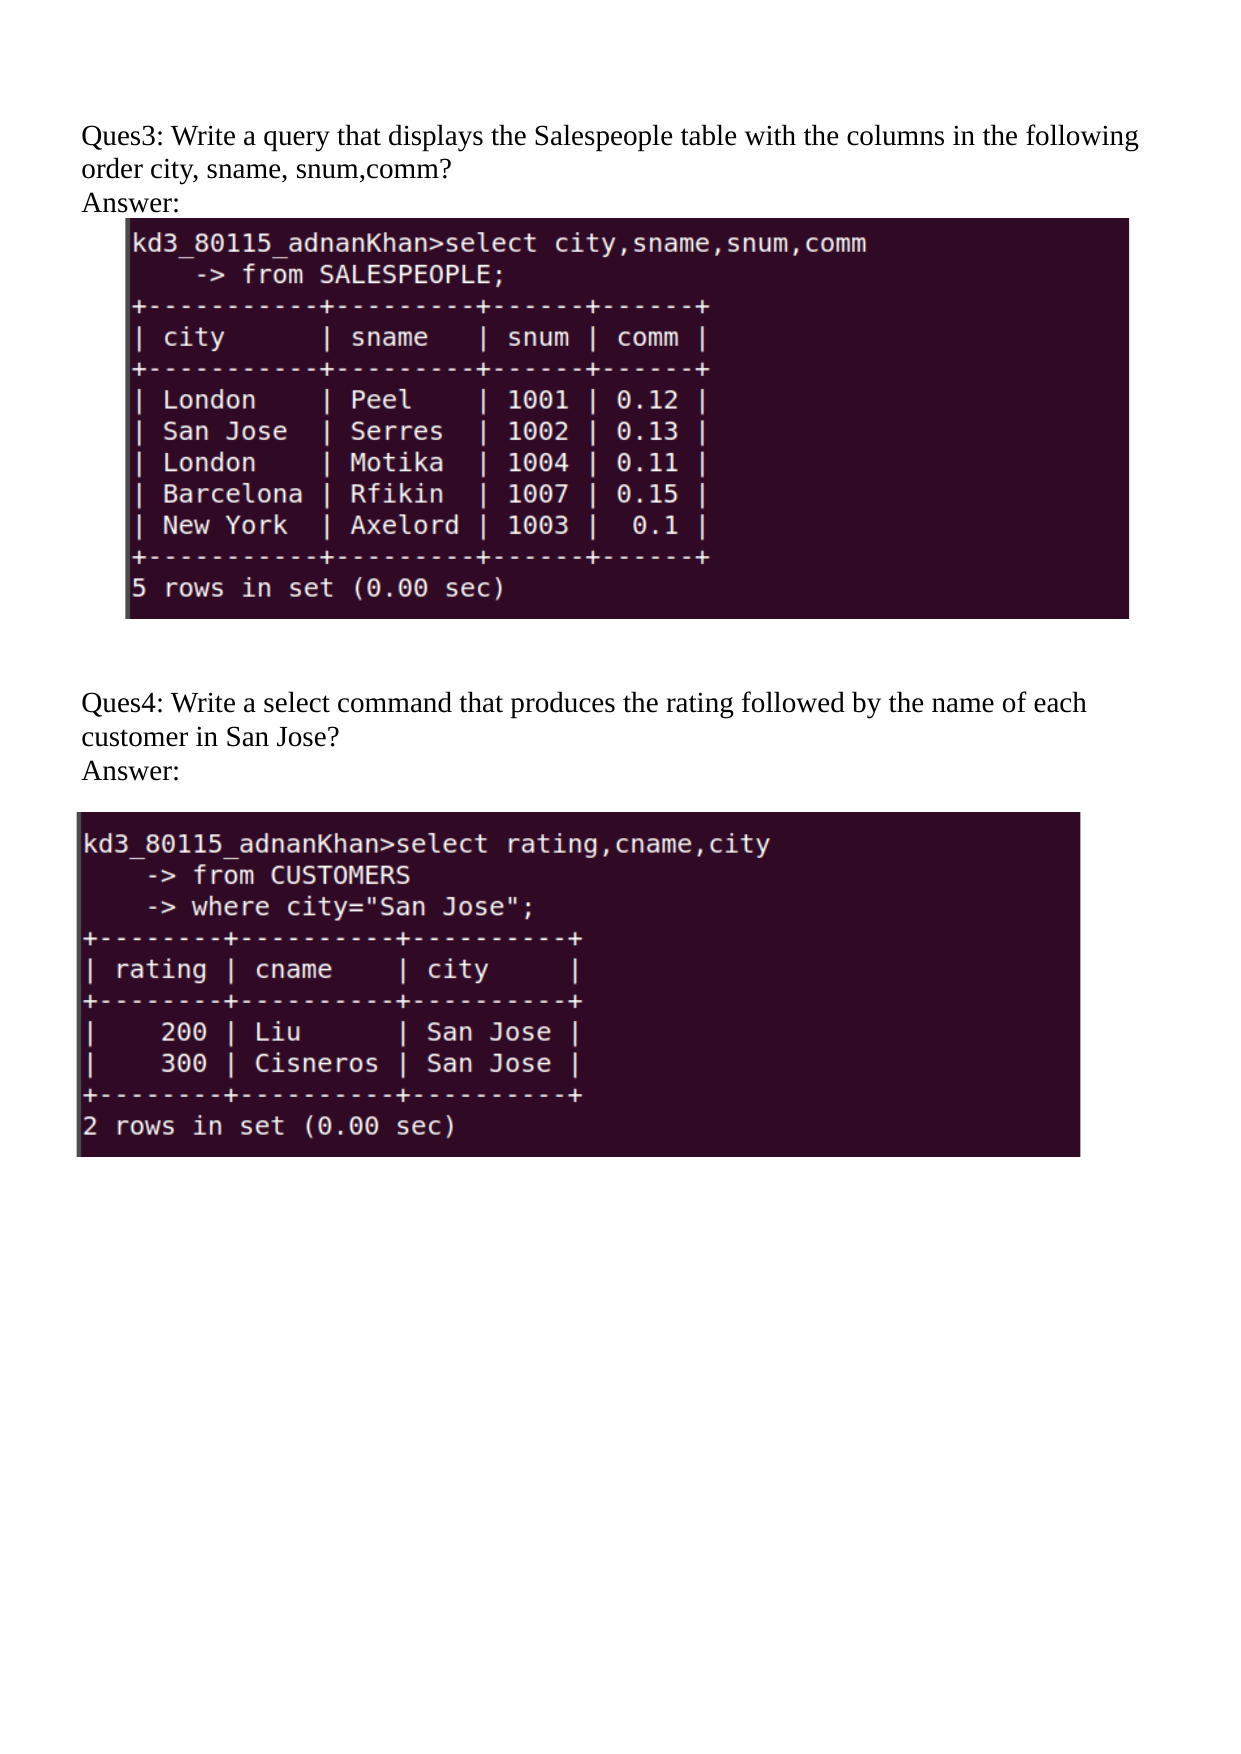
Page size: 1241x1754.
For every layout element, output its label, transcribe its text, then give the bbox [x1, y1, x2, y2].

text Answer: [81, 753, 1173, 786]
text Ques3: Write a query that displays the Salespeople table with the columns in the following order city, sname, snum,comm? [81, 118, 1173, 185]
text Answer: [81, 185, 1173, 219]
picture [125, 218, 1130, 619]
text Ques4: Write a select command that produces the rating followed by the name of each customer in San Jose? [81, 686, 1173, 753]
picture [76, 812, 1081, 1157]
